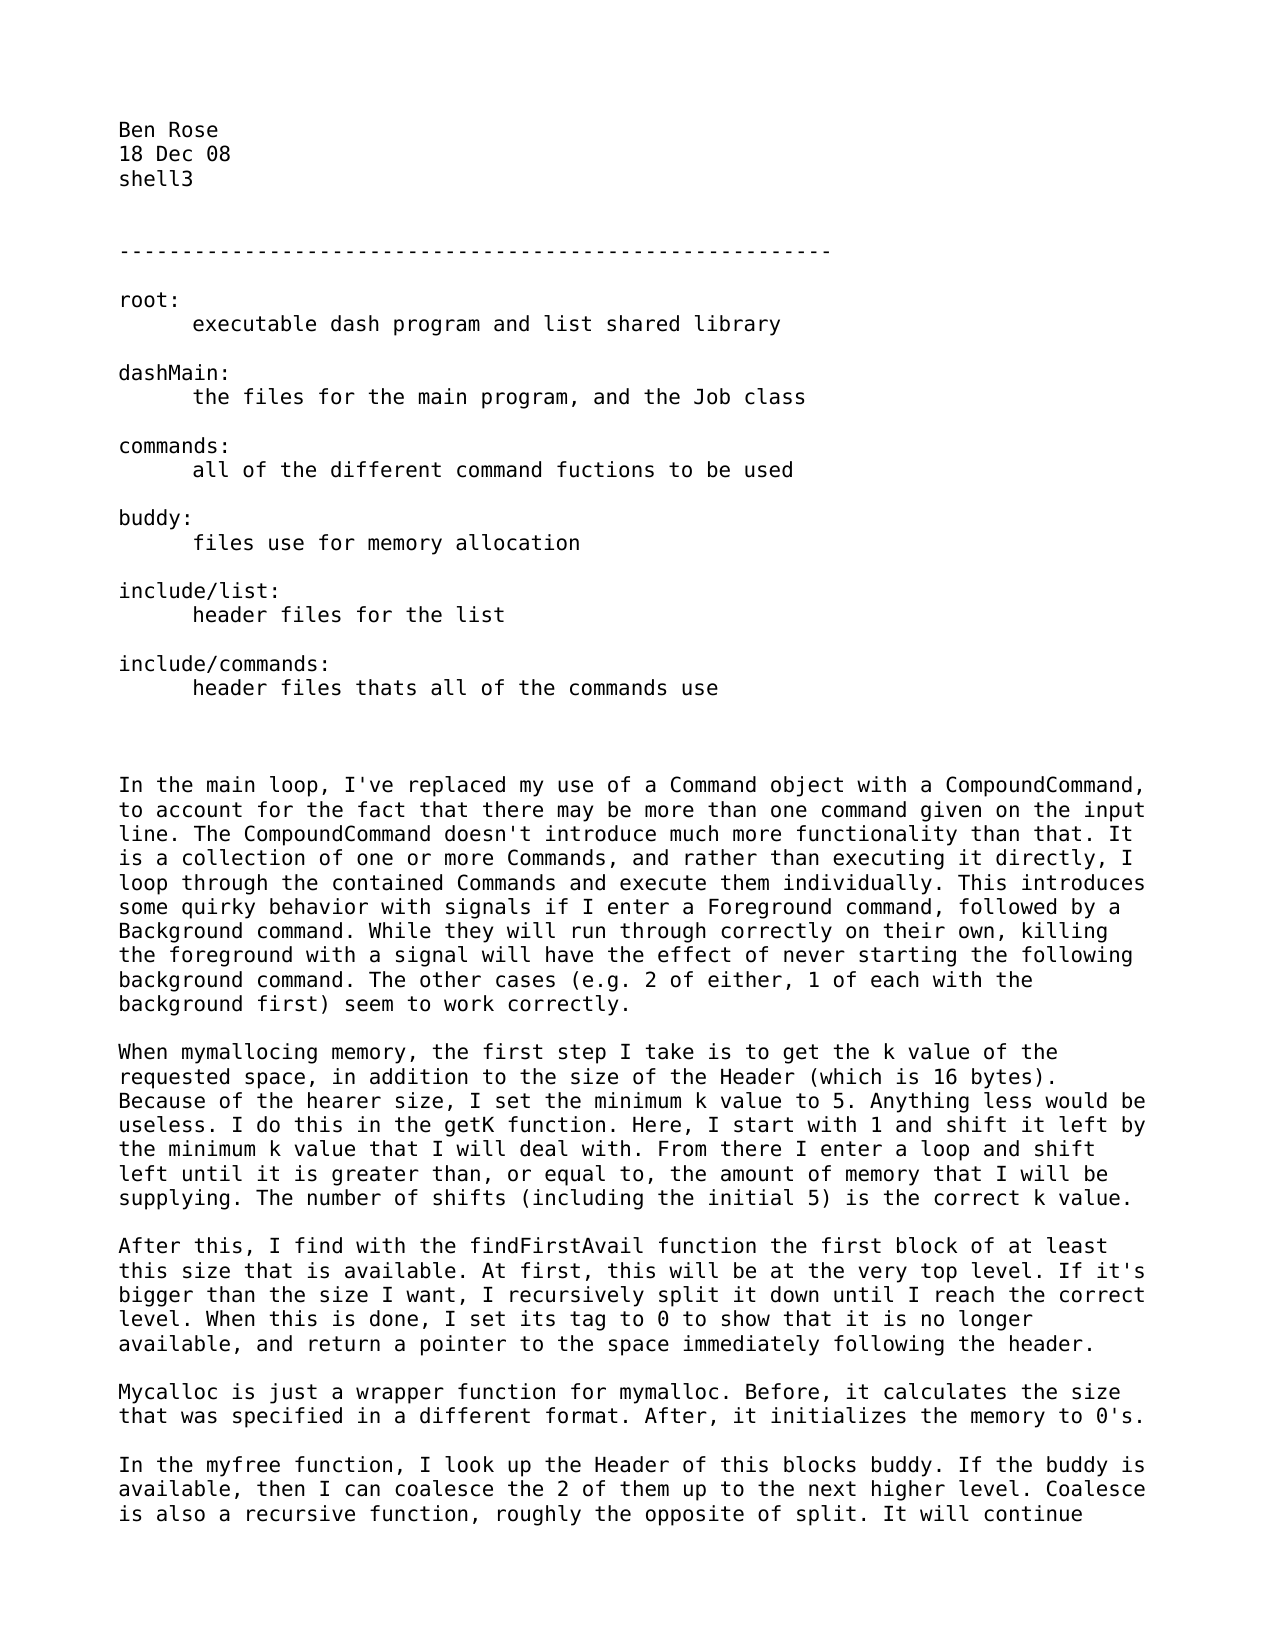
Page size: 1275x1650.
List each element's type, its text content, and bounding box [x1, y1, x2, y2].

text buddy: [118, 506, 1157, 531]
text include/list: [118, 579, 1157, 603]
text include/commands: [118, 652, 1157, 676]
text In the main loop, I've replaced my use of a Command object with a CompoundCommand, to account for the fact that there may be more than one command given on the input line. The CompoundCommand doesn't introduce much more functionality than that. It is a collection of one or more Commands, and rather than executing it directly, I loop through the contained Commands and execute them individually. This introduces some quirky behavior with signals if I enter a Foreground command, followed by a Background command. While they will run through correctly on their own, killing the foreground with a signal will have the effect of never starting the following background command. The other cases (e.g. 2 of either, 1 of each with the background first) seem to work correctly. [118, 773, 1157, 1016]
text After this, I find with the findFirstAvail function the first block of at least this size that is available. At first, this will be at the very top level. If it's bigger than the size I want, I recursively split it down until I reach the correct level. When this is done, I set its tag to 0 to show that it is no longer available, and return a pointer to the space immediately following the header. [118, 1234, 1157, 1356]
text header files for the list [118, 603, 1157, 628]
text the files for the main program, and the Job class [118, 385, 1157, 409]
text header files thats all of the commands use [118, 676, 1157, 701]
text dashMain: [118, 361, 1157, 385]
text In the myfree function, I look up the Header of this blocks buddy. If the buddy is available, then I can coalesce the 2 of them up to the next higher level. Coalesce is also a recursive function, roughly the opposite of split. It will continue [118, 1453, 1157, 1526]
text shell3 [118, 167, 1157, 191]
text executable dash program and list shared library [118, 312, 1157, 337]
text all of the different command fuctions to be used [118, 458, 1157, 482]
text 18 Dec 08 [118, 142, 1157, 167]
text Ben Rose [118, 118, 1157, 142]
text When mymallocing memory, the first step I take is to get the k value of the requested space, in addition to the size of the Header (which is 16 bytes). Because of the hearer size, I set the minimum k value to 5. Anything less would be useless. I do this in the getK function. Here, I start with 1 and shift it left by the minimum k value that I will deal with. From there I enter a loop and shift left until it is greater than, or equal to, the amount of memory that I will be supplying. The number of shifts (including the initial 5) is the correct k value. [118, 1040, 1157, 1210]
text Mycalloc is just a wrapper function for mymalloc. Before, it calculates the size that was specified in a different format. After, it initializes the memory to 0's. [118, 1380, 1157, 1429]
text files use for memory allocation [118, 531, 1157, 555]
text root: [118, 288, 1157, 312]
text --------------------------------------------------------- [118, 239, 1157, 264]
text commands: [118, 434, 1157, 458]
